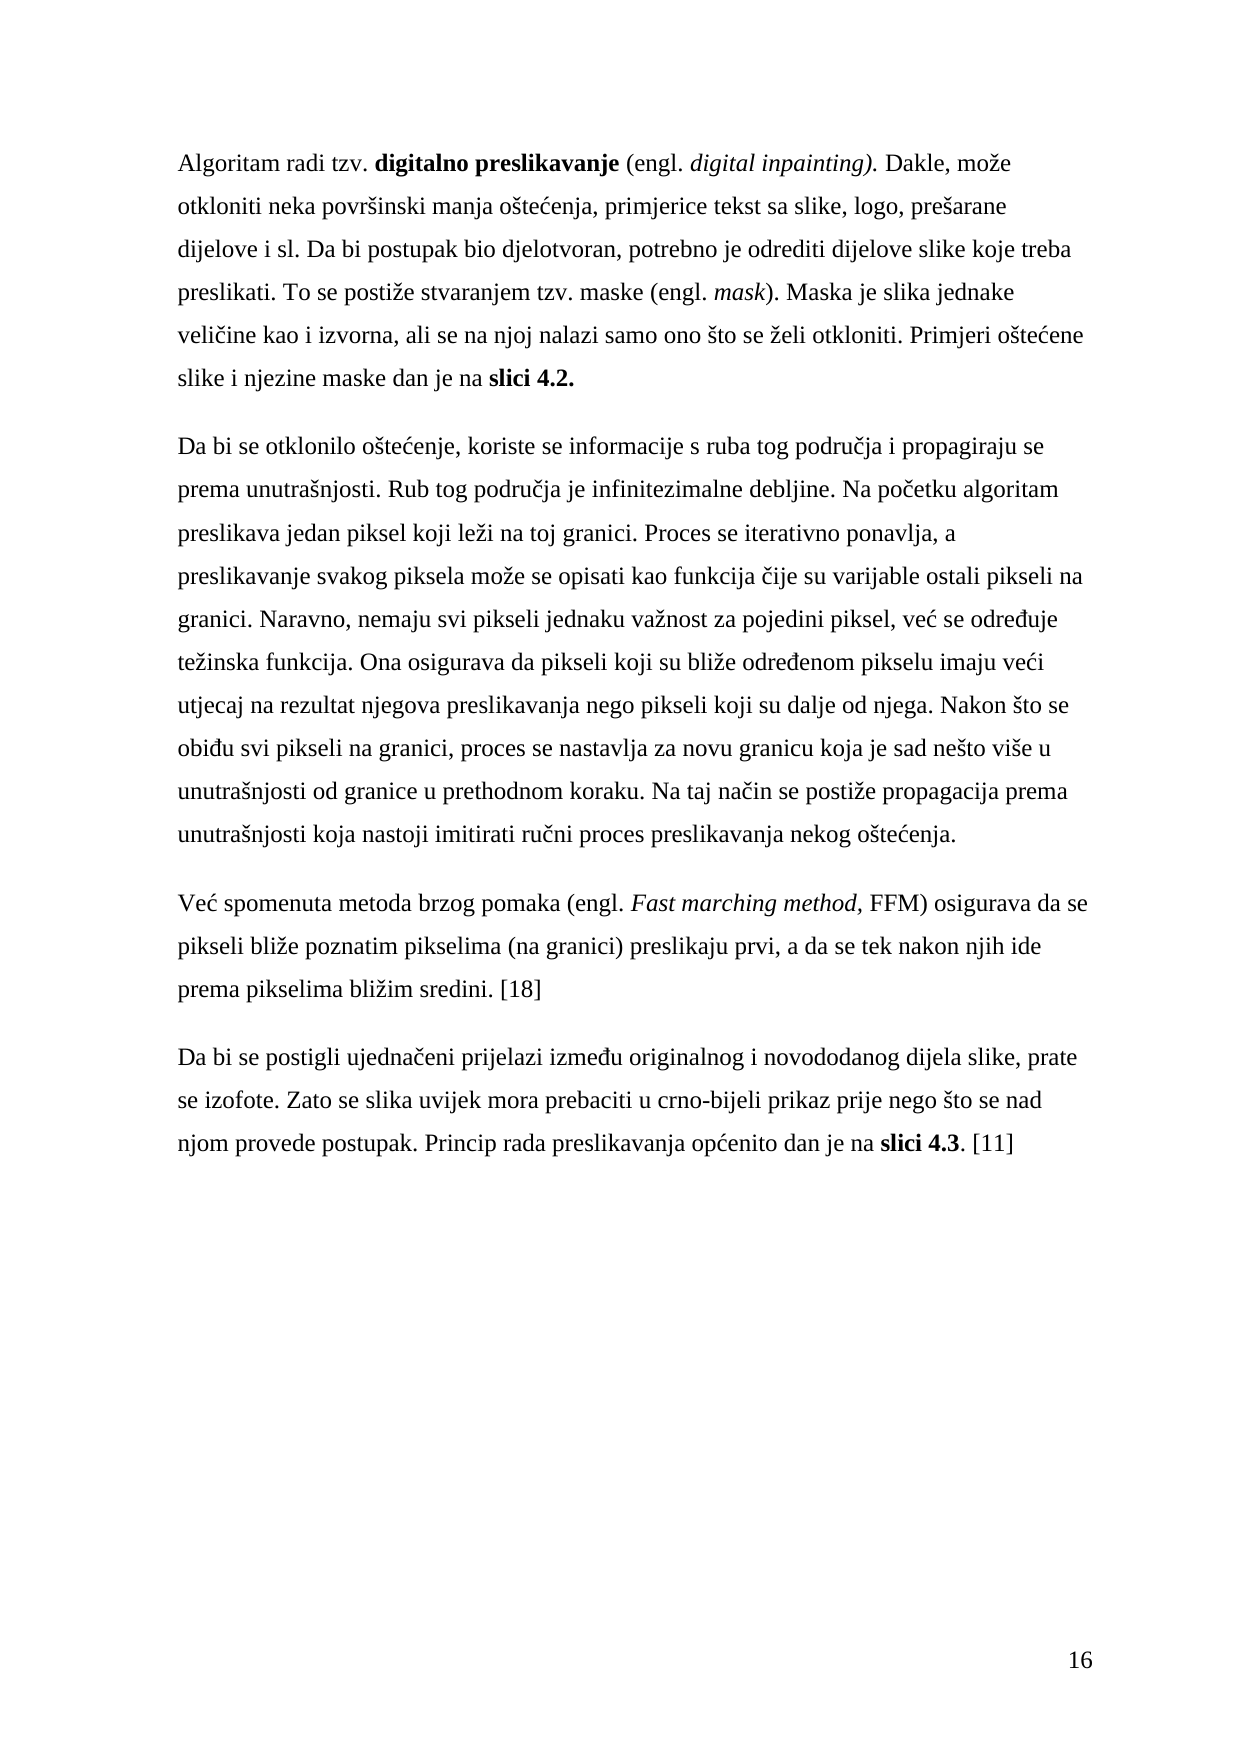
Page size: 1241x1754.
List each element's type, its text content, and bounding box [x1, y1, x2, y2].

text Već spomenuta metoda brzog pomaka (engl. Fast marching method, FFM) osigurava da se pikseli bliže poznatim pikselima (na granici) preslikaju prvi, a da se tek nakon njih ide prema pikselima bližim sredini. [18] [177, 888, 1092, 1003]
text Algoritam radi tzv. digitalno preslikavanje (engl. digital inpainting). Dakle, može otkloniti neka površinski manja oštećenja, primjerice tekst sa slike, logo, prešarane dijelove i sl. Da bi postupak bio djelotvoran, potrebno je odrediti dijelove slike koje treba preslikati. To se postiže stvaranjem tzv. maske (engl. mask). Maska je slika jednake veličine kao i izvorna, ali se na njoj nalazi samo ono što se želi otkloniti. Primjeri oštećene slike i njezine maske dan je na slici 4.2. [177, 148, 1092, 392]
text Da bi se postigli ujednačeni prijelazi između originalnog i novododanog dijela slike, prate se izofote. Zato se slika uvijek mora prebaciti u crno-bijeli prikaz prije nego što se nad njom provede postupak. Princip rada preslikavanja općenito dan je na slici 4.3. [11] [177, 1042, 1092, 1157]
text Da bi se otklonilo oštećenje, koriste se informacije s ruba tog područja i propagiraju se prema unutrašnjosti. Rub tog područja je infinitezimalne debljine. Na početku algoritam preslikava jedan piksel koji leži na toj granici. Proces se iterativno ponavlja, a preslikavanje svakog piksela može se opisati kao funkcija čije su varijable ostali pikseli na granici. Naravno, nemaju svi pikseli jednaku važnost za pojedini piksel, već se određuje težinska funkcija. Ona osigurava da pikseli koji su bliže određenom pikselu imaju veći utjecaj na rezultat njegova preslikavanja nego pikseli koji su dalje od njega. Nakon što se obiđu svi pikseli na granici, proces se nastavlja za novu granicu koja je sad nešto više u unutrašnjosti od granice u prethodnom koraku. Na taj način se postiže propagacija prema unutrašnjosti koja nastoji imitirati ručni proces preslikavanja nekog oštećenja. [177, 431, 1092, 848]
